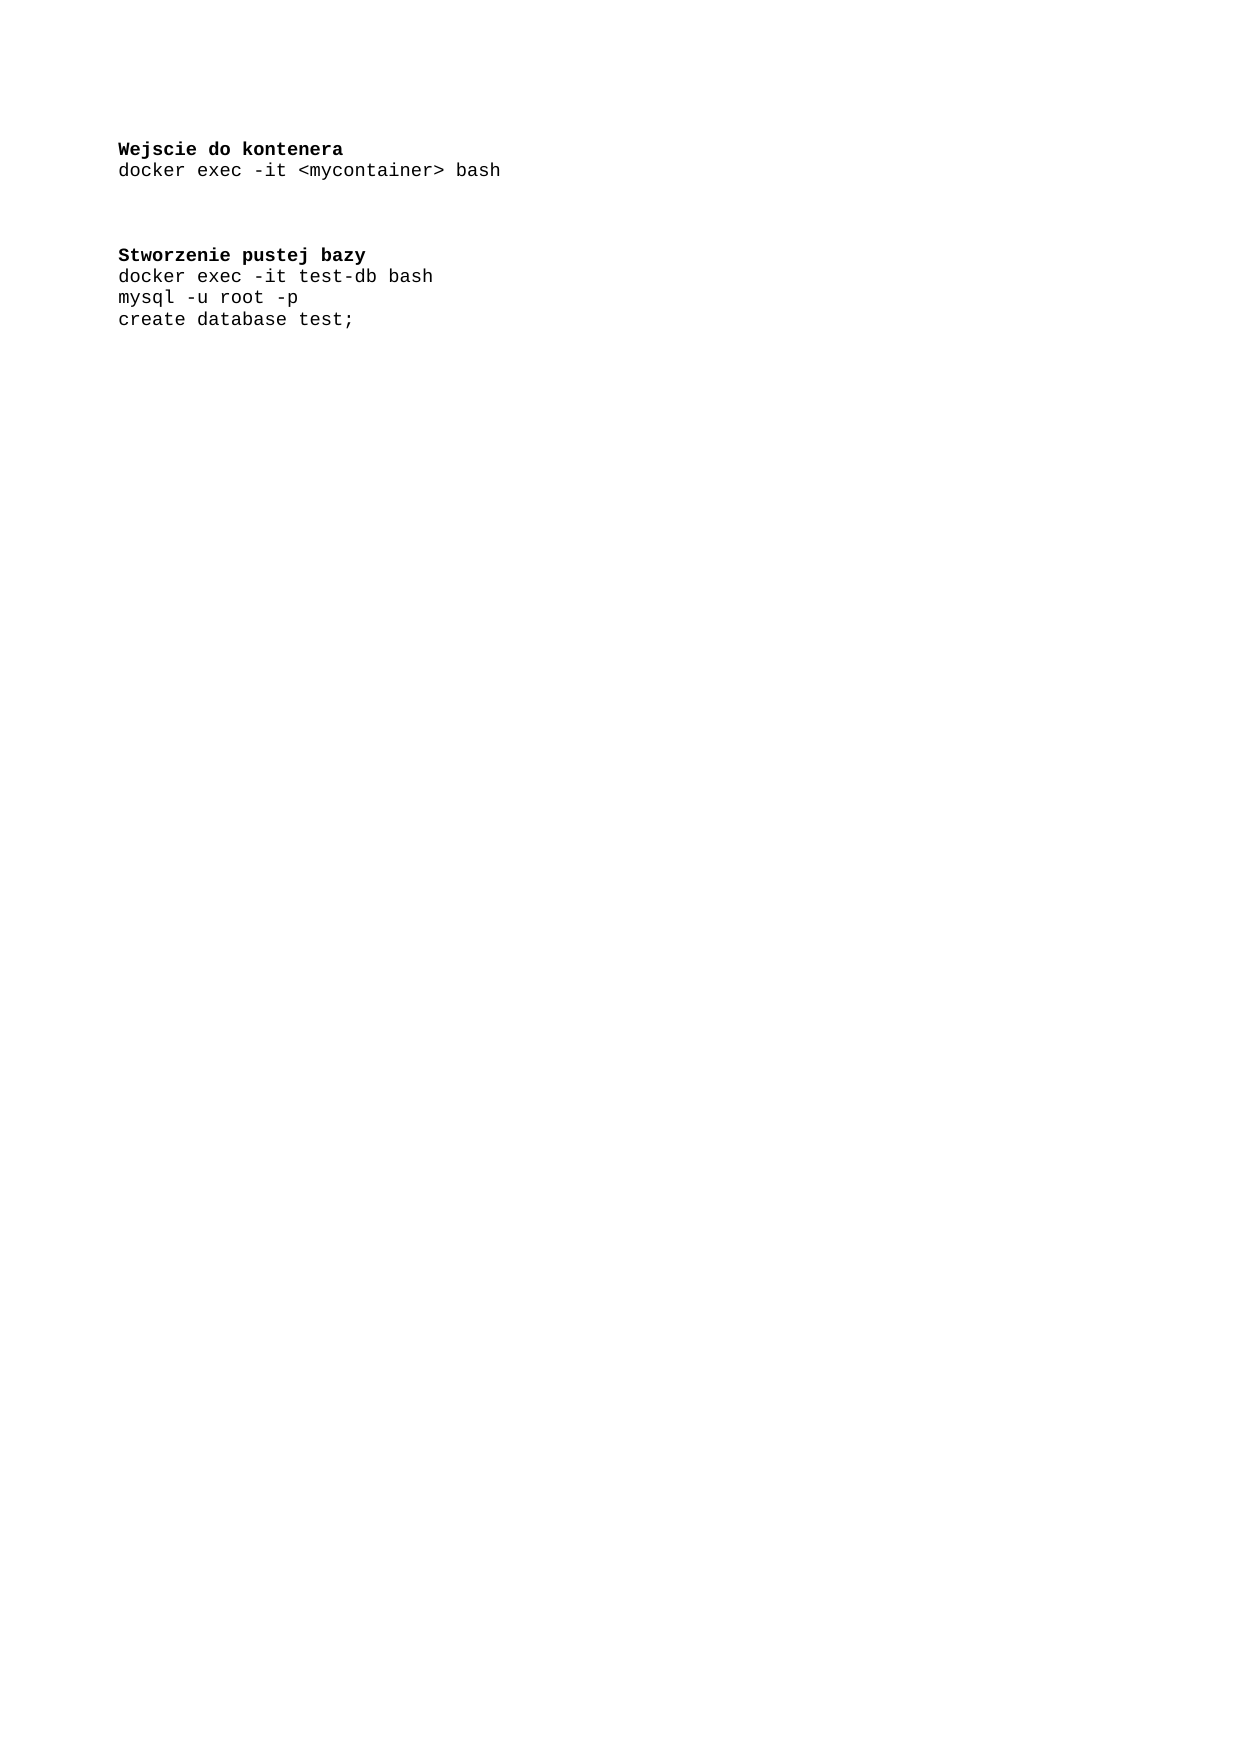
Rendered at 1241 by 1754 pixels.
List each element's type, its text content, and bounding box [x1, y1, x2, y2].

text Stworzenie pustej bazy [118, 246, 1122, 267]
text create database test; [118, 309, 1122, 331]
text docker exec -it <mycontainer> bash [118, 161, 1122, 182]
text docker exec -it test-db bash [118, 267, 1122, 288]
text Wejscie do kontenera [118, 139, 1122, 161]
text mysql -u root -p [118, 288, 1122, 309]
